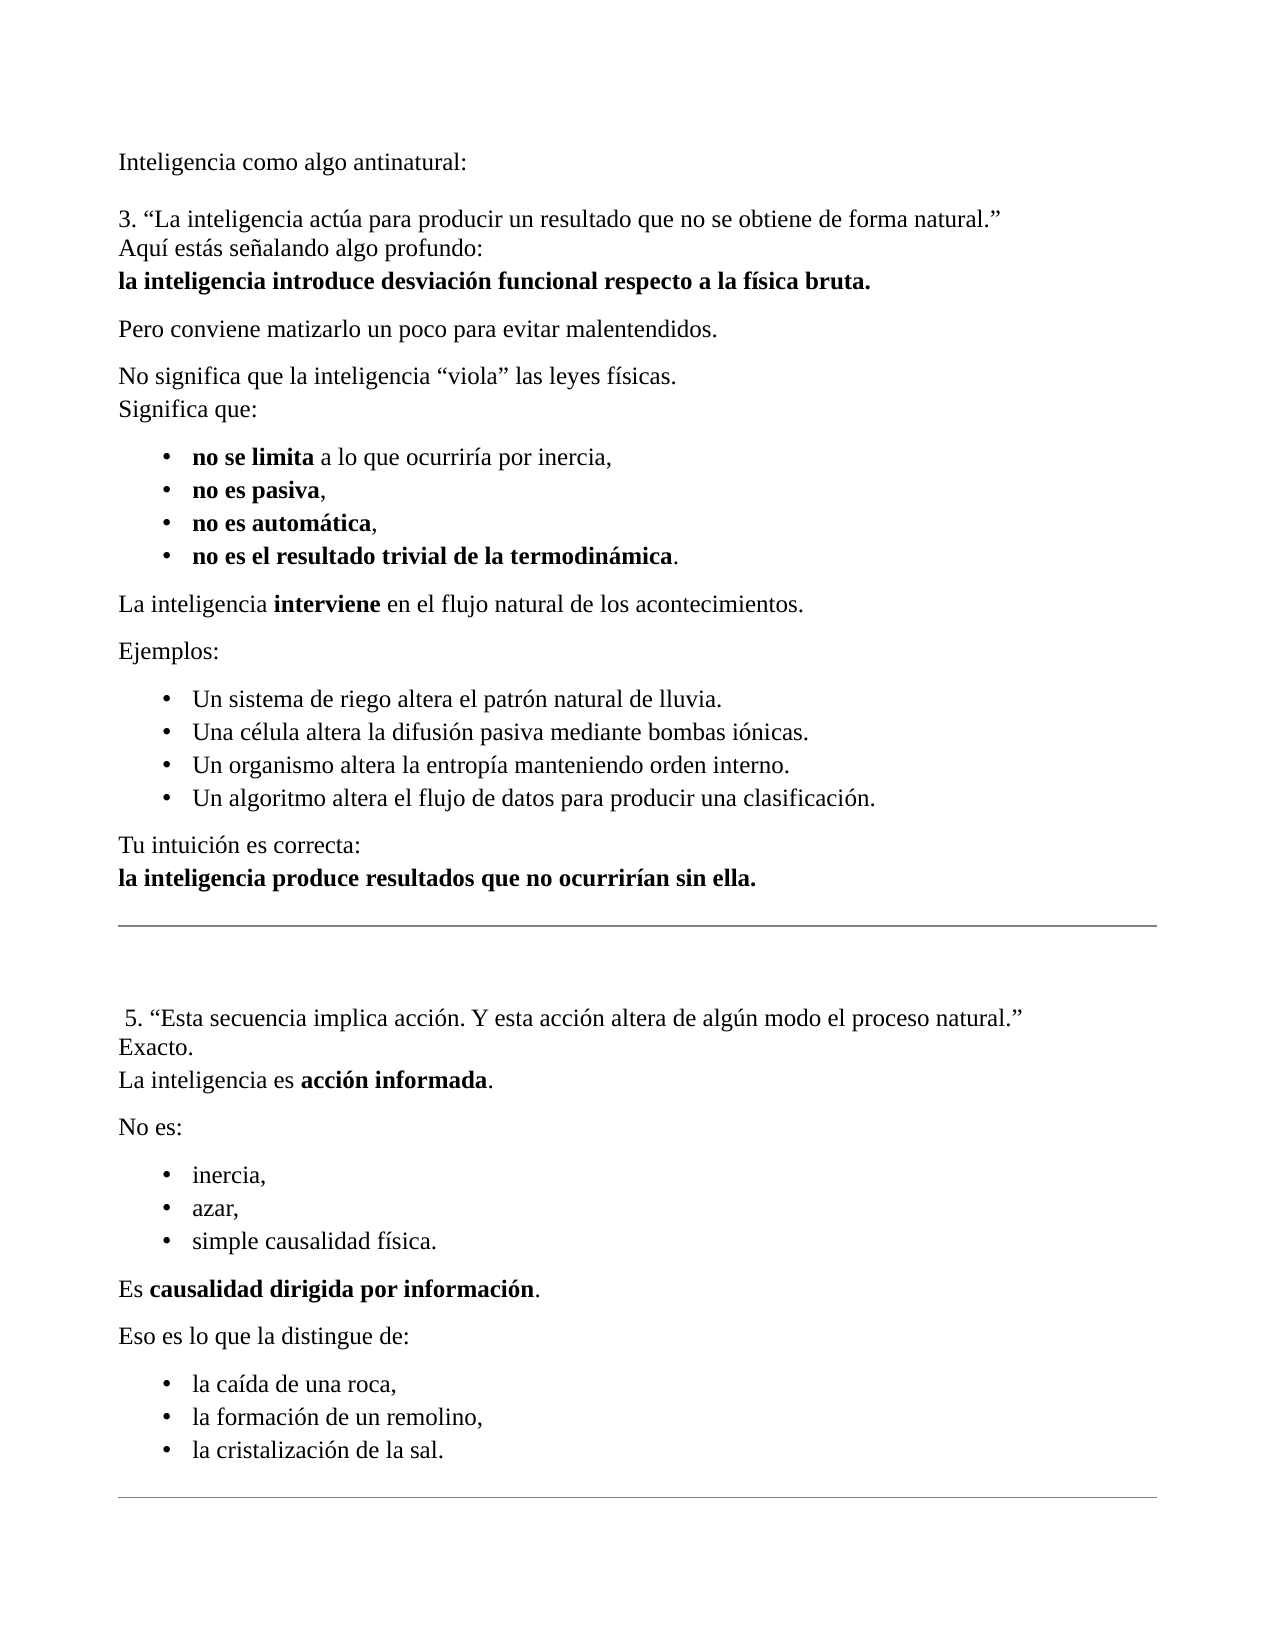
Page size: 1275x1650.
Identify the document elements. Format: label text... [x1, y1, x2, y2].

text 5. “Esta secuencia implica acción. Y esta acción altera de algún modo el proceso natural.” [118, 1003, 1157, 1032]
text No significa que la inteligencia “viola” las leyes físicas. Significa que: [118, 361, 1157, 423]
list Un algoritmo altera el flujo de datos para producir una clasificación. [162, 783, 1157, 812]
text 3. “La inteligencia actúa para producir un resultado que no se obtiene de forma natural.” [118, 204, 1157, 233]
list la caída de una roca, [162, 1369, 1157, 1398]
text Exacto. La inteligencia es acción informada. [118, 1032, 1157, 1093]
text No es: [118, 1112, 1157, 1141]
list la formación de un remolino, [162, 1402, 1157, 1431]
list no es el resultado trivial de la termodinámica. [162, 541, 1157, 570]
text Es causalidad dirigida por información. [118, 1274, 1157, 1302]
text Pero conviene matizarlo un poco para evitar malentendidos. [118, 314, 1157, 342]
list simple causalidad física. [162, 1226, 1157, 1255]
text Eso es lo que la distingue de: [118, 1321, 1157, 1350]
text Ejemplos: [118, 636, 1157, 665]
list inercia, [162, 1160, 1157, 1189]
text Tu intuición es correcta: la inteligencia produce resultados que no ocurrirían sin ella. [118, 831, 1157, 892]
text Inteligencia como algo antinatural: [118, 147, 1157, 176]
list no es automática, [162, 508, 1157, 537]
list no se limita a lo que ocurriría por inercia, [162, 442, 1157, 471]
list Un organismo altera la entropía manteniendo orden interno. [162, 750, 1157, 779]
text Aquí estás señalando algo profundo: la inteligencia introduce desviación funcional respecto a la física bruta. [118, 233, 1157, 295]
list la cristalización de la sal. [162, 1435, 1157, 1464]
list azar, [162, 1193, 1157, 1222]
list no es pasiva, [162, 475, 1157, 504]
list Una célula altera la difusión pasiva mediante bombas iónicas. [162, 717, 1157, 746]
list Un sistema de riego altera el patrón natural de lluvia. [162, 684, 1157, 713]
text La inteligencia interviene en el flujo natural de los acontecimientos. [118, 589, 1157, 617]
